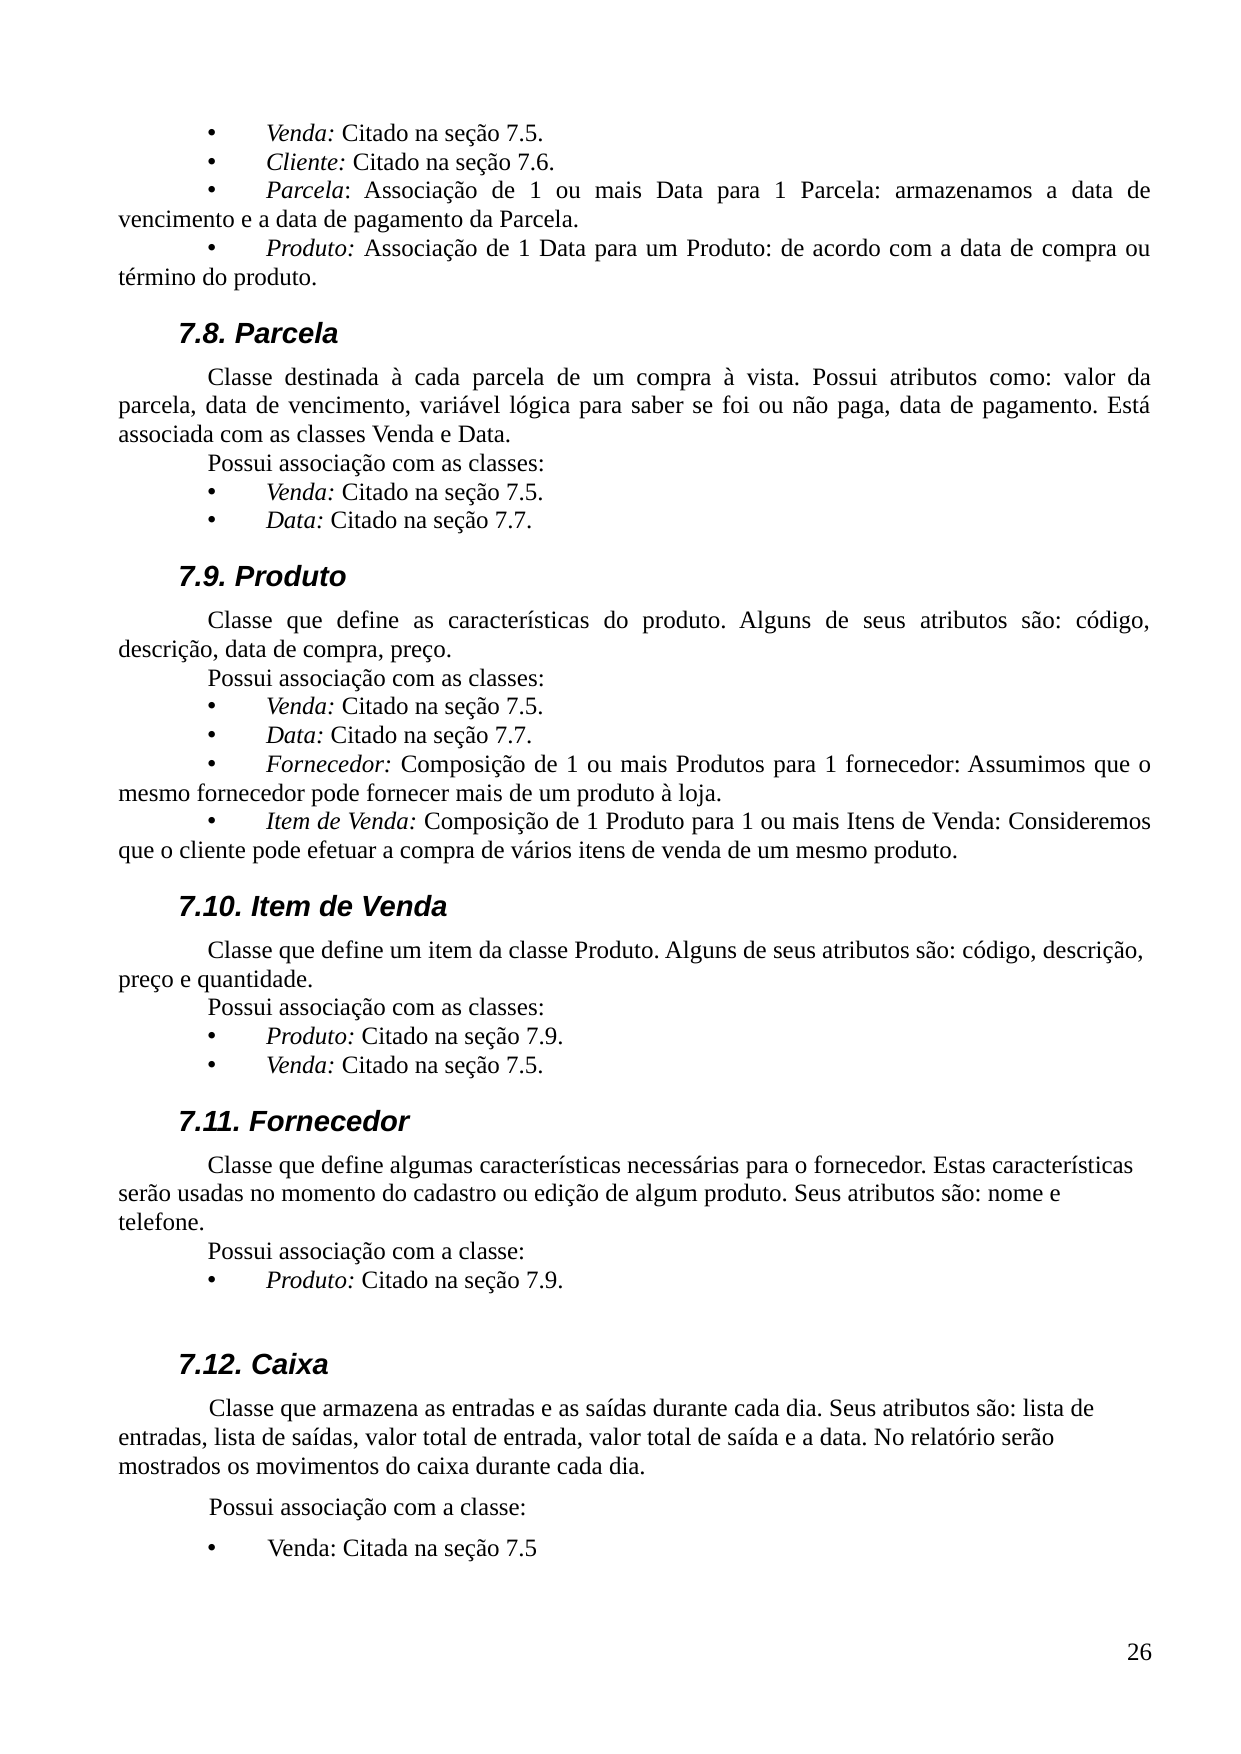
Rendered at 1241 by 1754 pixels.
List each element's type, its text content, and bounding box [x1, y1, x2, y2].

list Fornecedor: Composição de 1 ou mais Produtos para 1 fornecedor: Assumimos que o mesmo fornecedor pode fornecer mais de um produto à loja. [118, 749, 1152, 806]
list Data: Citado na seção 7.7. [118, 720, 1152, 749]
text Possui associação com a classe: [118, 1236, 1152, 1265]
list Produto: Associação de 1 Data para um Produto: de acordo com a data de compra ou término do produto. [118, 233, 1152, 291]
text Possui associação com as classes: [118, 448, 1152, 477]
text Classe que define algumas características necessárias para o fornecedor. Estas características serão usadas no momento do cadastro ou edição de algum produto. Seus atributos são: nome e telefone. [118, 1150, 1152, 1236]
list Cliente: Citado na seção 7.6. [118, 147, 1152, 176]
subtitle 7.9. Produto [118, 559, 1152, 593]
list Venda: Citado na seção 7.5. [118, 691, 1152, 720]
text Classe que define as características do produto. Alguns de seus atributos são: código, descrição, data de compra, preço. [118, 605, 1152, 663]
list Produto: Citado na seção 7.9. [118, 1265, 1152, 1293]
text Possui associação com a classe: [118, 1492, 1152, 1521]
text Classe que define um item da classe Produto. Alguns de seus atributos são: código, descrição, preço e quantidade. [118, 935, 1152, 992]
list Produto: Citado na seção 7.9. [118, 1021, 1152, 1050]
text Possui associação com as classes: [118, 992, 1152, 1021]
text Classe destinada à cada parcela de um compra à vista. Possui atributos como: valor da parcela, data de vencimento, variável lógica para saber se foi ou não paga, data de pagamento. Está associada com as classes Venda e Data. [118, 362, 1152, 448]
list Venda: Citada na seção 7.5 [193, 1533, 1152, 1562]
subtitle 7.11. Fornecedor [118, 1104, 1152, 1137]
list Data: Citado na seção 7.7. [118, 505, 1152, 534]
subtitle 7.10. Item de Venda [118, 889, 1152, 922]
list Venda: Citado na seção 7.5. [118, 1050, 1152, 1079]
list Item de Venda: Composição de 1 Produto para 1 ou mais Itens de Venda: Consideremos que o cliente pode efetuar a compra de vários itens de venda de um mesmo produto. [118, 806, 1152, 864]
list Parcela: Associação de 1 ou mais Data para 1 Parcela: armazenamos a data de vencimento e a data de pagamento da Parcela. [118, 176, 1152, 233]
text Classe que armazena as entradas e as saídas durante cada dia. Seus atributos são: lista de entradas, lista de saídas, valor total de entrada, valor total de saída e a data. No relatório serão mostrados os movimentos do caixa durante cada dia. [118, 1393, 1152, 1479]
subtitle 7.8. Parcela [118, 316, 1152, 349]
subtitle 7.12. Caixa [118, 1347, 1152, 1381]
list Venda: Citado na seção 7.5. [118, 477, 1152, 505]
text Possui associação com as classes: [118, 663, 1152, 691]
list Venda: Citado na seção 7.5. [118, 118, 1152, 147]
